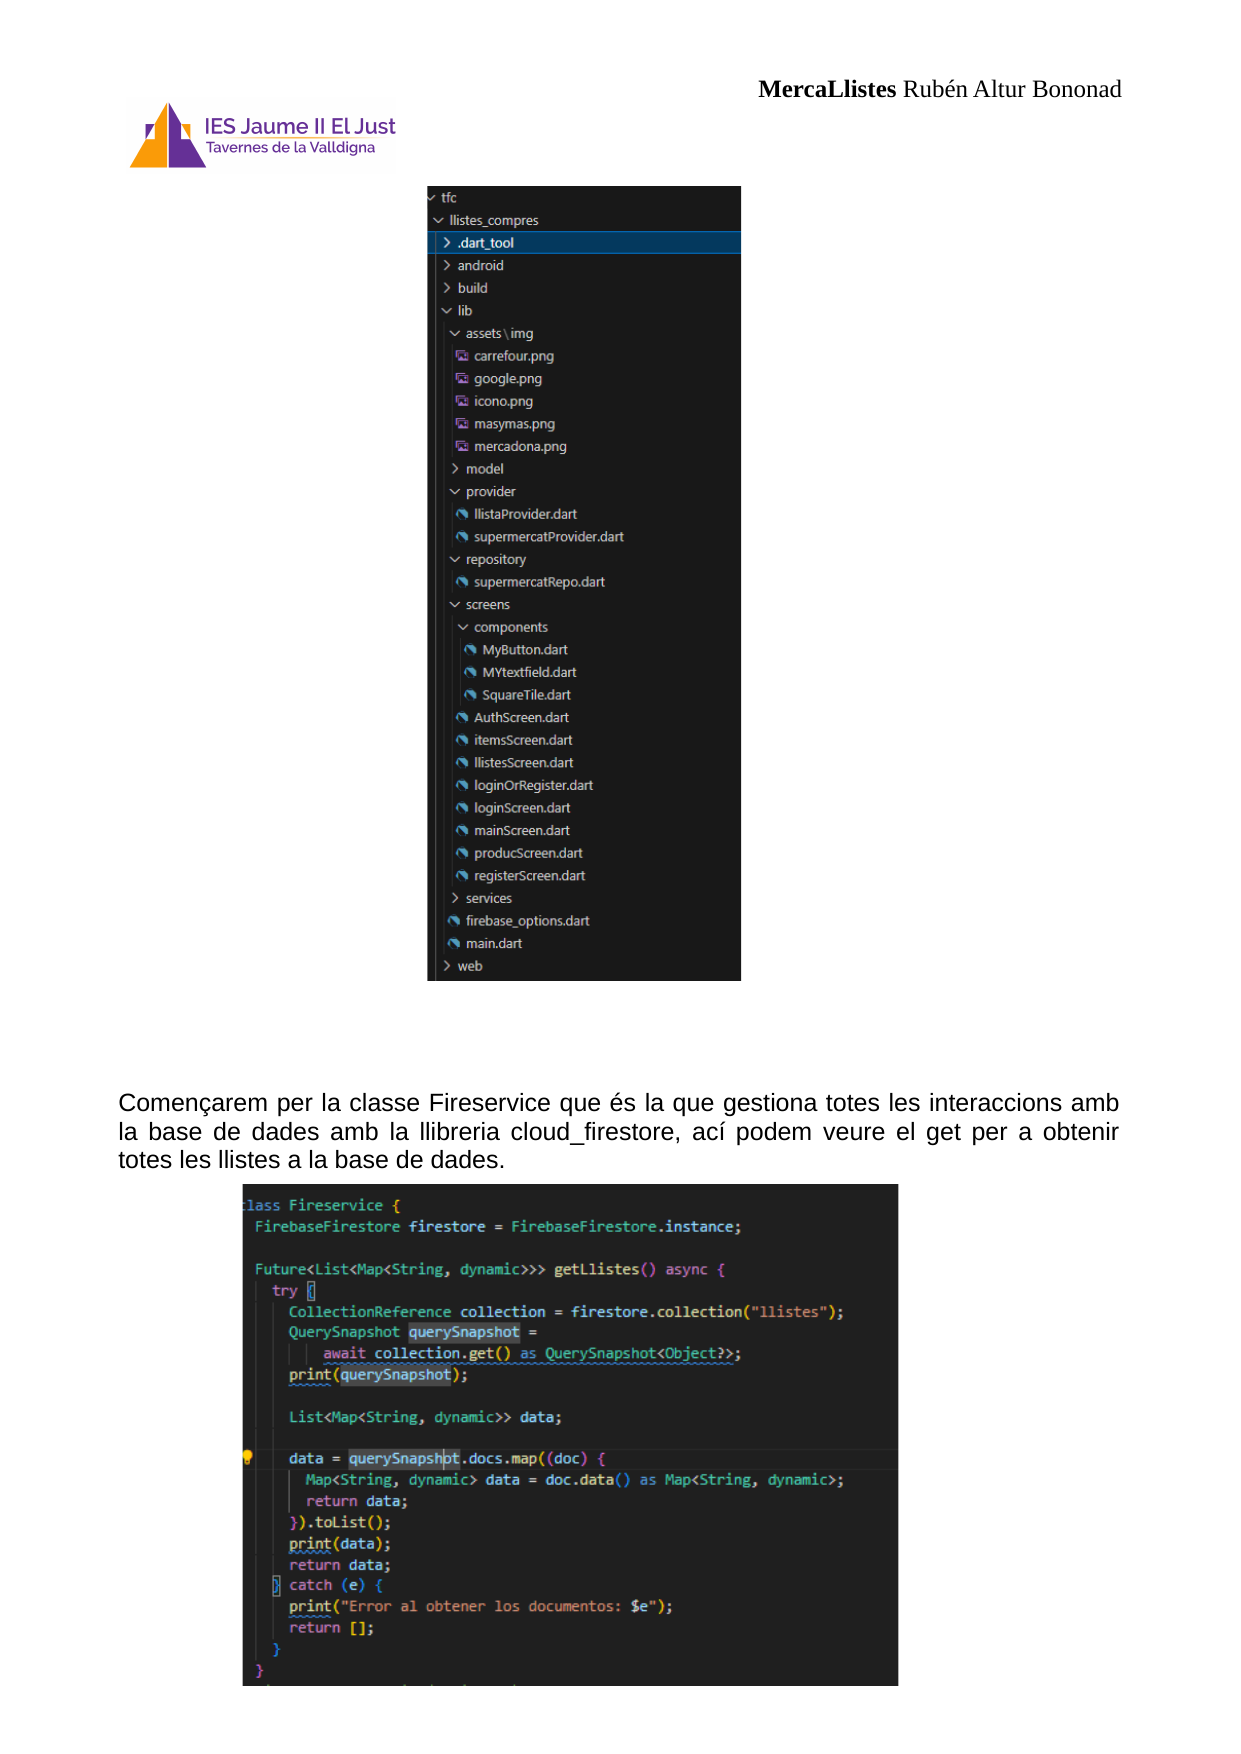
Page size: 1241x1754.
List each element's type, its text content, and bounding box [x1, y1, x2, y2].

picture [242, 1184, 899, 1686]
picture [126, 97, 396, 174]
picture [427, 186, 742, 981]
text Començarem per la classe Fireservice que és la que gestiona totes les interaccions amb la base de dades amb la llibreria cloud_firestore, ací podem veure el get per a obtenir totes les llistes a la base de dades. [118, 1088, 1122, 1174]
